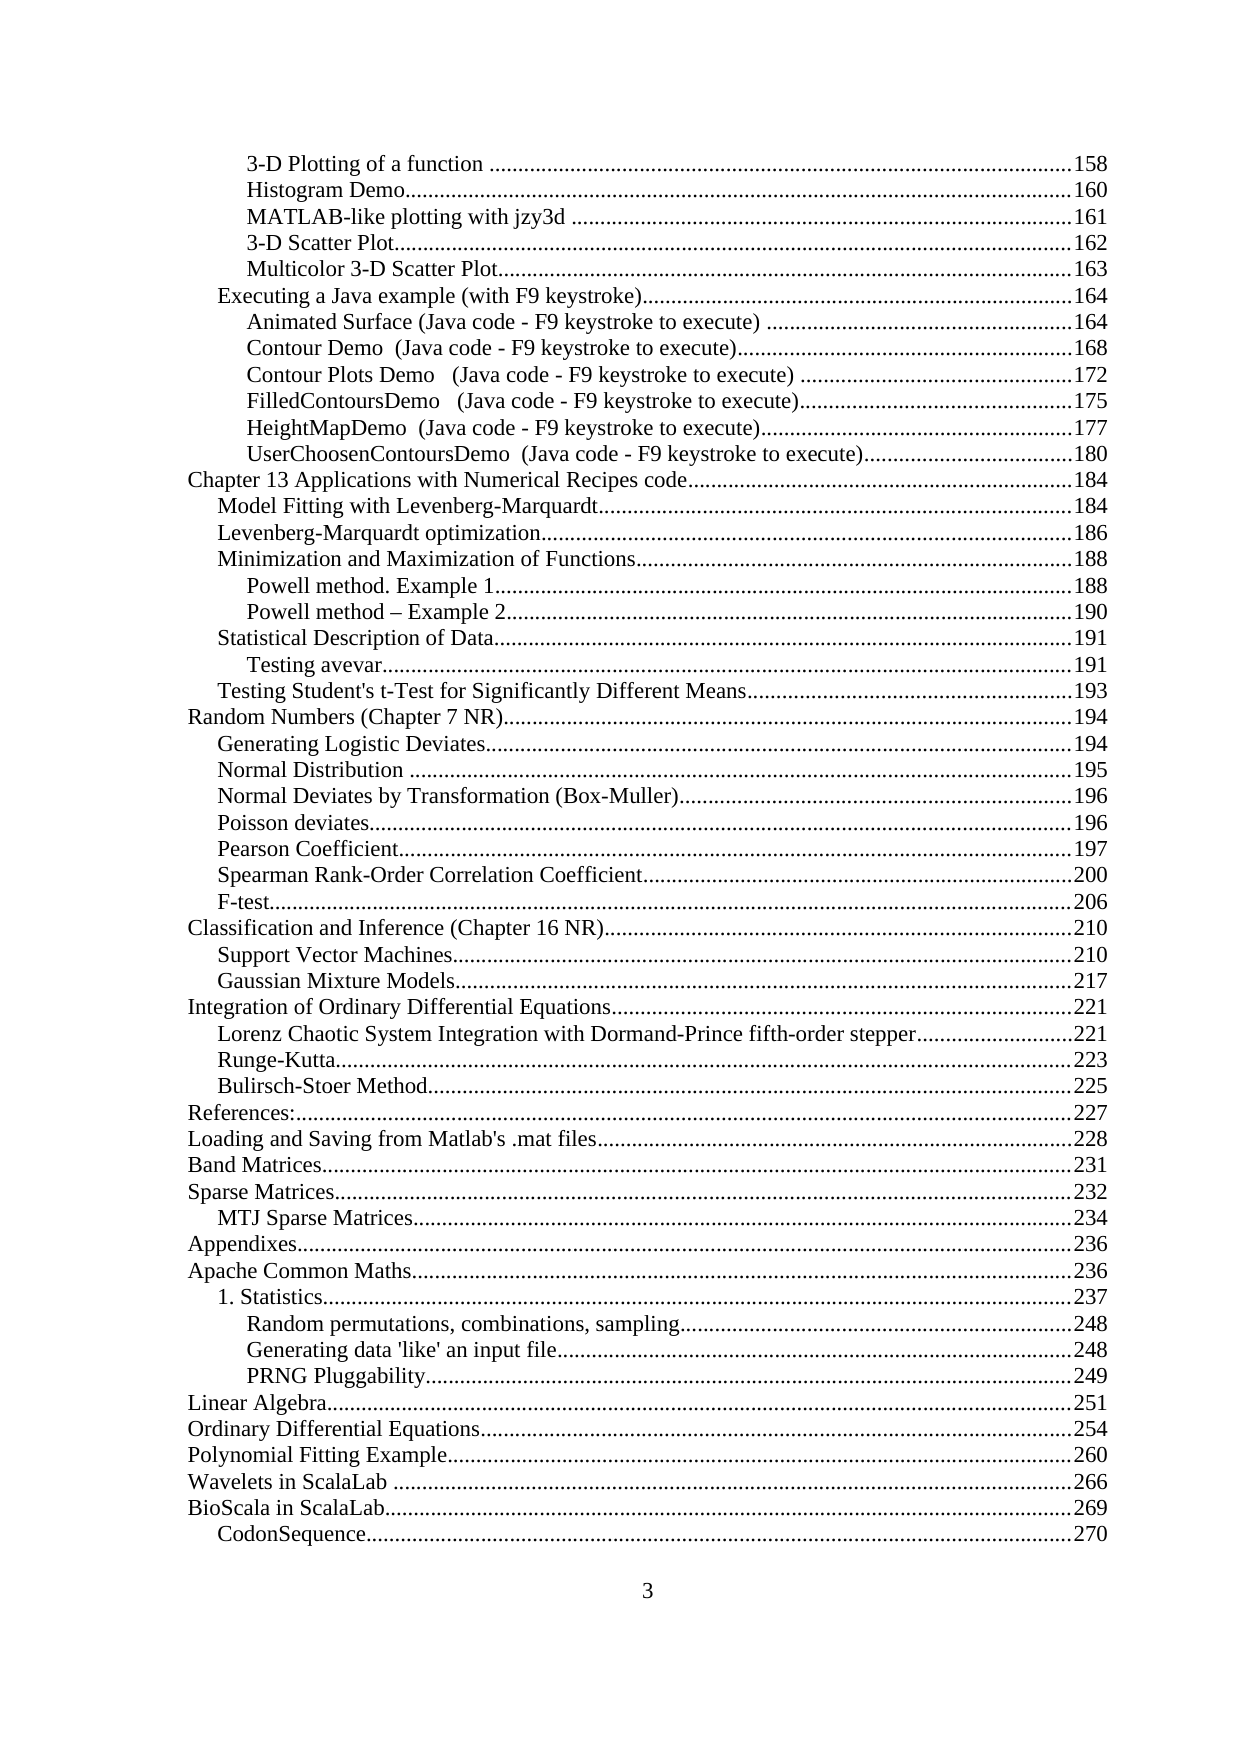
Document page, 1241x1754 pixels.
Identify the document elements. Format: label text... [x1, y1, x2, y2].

text Contour Plots Demo (Java code - F9 keystroke to execute) 172 [246, 361, 1108, 387]
text Powell method – Example 2 190 [246, 598, 1108, 624]
text Wavelets in ScalaLab 266 [187, 1468, 1108, 1494]
text Model Fitting with Levenberg-Marquardt 184 [217, 493, 1108, 519]
text Random Numbers (Chapter 7 NR) 194 [187, 703, 1108, 730]
text PRNG Pluggability 249 [246, 1362, 1108, 1389]
text References: 227 [187, 1099, 1108, 1125]
text Linear Algebra 251 [187, 1389, 1108, 1415]
text Animated Surface (Java code - F9 keystroke to execute) 164 [246, 308, 1108, 334]
text MTJ Sparse Matrices 234 [217, 1204, 1108, 1231]
text Testing Student's t-Test for Significantly Different Means 193 [217, 677, 1108, 703]
text BioScala in ScalaLab 269 [187, 1494, 1108, 1520]
text Normal Deviates by Transformation (Box-Muller) 196 [217, 782, 1108, 809]
text F-test 206 [217, 888, 1108, 914]
text Gaussian Mixture Models 217 [217, 967, 1108, 993]
text Bulirsch-Stoer Method 225 [217, 1072, 1108, 1099]
text Random permutations, combinations, sampling 248 [246, 1309, 1108, 1336]
text Band Matrices 231 [187, 1151, 1108, 1178]
text Generating Logistic Deviates 194 [217, 730, 1108, 756]
text Testing avevar 191 [246, 651, 1108, 677]
text 3-D Plotting of a function 158 [246, 150, 1108, 176]
text Lorenz Chaotic System Integration with Dormand-Prince fifth-order stepper 221 [217, 1020, 1108, 1046]
text Contour Demo (Java code - F9 keystroke to execute) 168 [246, 334, 1108, 361]
text Ordinary Differential Equations 254 [187, 1415, 1108, 1441]
text Runge-Kutta 223 [217, 1046, 1108, 1072]
text Poisson deviates 196 [217, 809, 1108, 835]
text Generating data 'like' an input file 248 [246, 1336, 1108, 1362]
text Support Vector Machines 210 [217, 941, 1108, 967]
text 3-D Scatter Plot 162 [246, 229, 1108, 255]
text Minimization and Maximization of Functions 188 [217, 545, 1108, 572]
text CodonSequence 270 [217, 1520, 1108, 1547]
text Classification and Inference (Chapter 16 NR) 210 [187, 914, 1108, 941]
text 1. Statistics 237 [217, 1283, 1108, 1309]
text Pearson Coefficient 197 [217, 835, 1108, 862]
text Statistical Description of Data 191 [217, 624, 1108, 651]
text Executing a Java example (with F9 keystroke) 164 [217, 282, 1108, 308]
text FilledContoursDemo (Java code - F9 keystroke to execute) 175 [246, 387, 1108, 413]
text Integration of Ordinary Differential Equations 221 [187, 993, 1108, 1020]
text Histogram Demo 160 [246, 176, 1108, 203]
text Chapter 13 Applications with Numerical Recipes code 184 [187, 466, 1108, 493]
text Sparse Matrices 232 [187, 1178, 1108, 1204]
text Apache Common Maths 236 [187, 1257, 1108, 1283]
text Loading and Saving from Matlab's .mat files 228 [187, 1125, 1108, 1151]
text Powell method. Example 1 188 [246, 572, 1108, 598]
text Multicolor 3-D Scatter Plot 163 [246, 255, 1108, 282]
text Appendixes 236 [187, 1231, 1108, 1257]
text UserChoosenContoursDemo (Java code - F9 keystroke to execute) 180 [246, 440, 1108, 466]
text Spearman Rank-Order Correlation Coefficient 200 [217, 862, 1108, 888]
text Levenberg-Marquardt optimization 186 [217, 519, 1108, 545]
text Polynomial Fitting Example 260 [187, 1441, 1108, 1468]
text MATLAB-like plotting with jzy3d 161 [246, 203, 1108, 229]
text Normal Distribution 195 [217, 756, 1108, 782]
text HeightMapDemo (Java code - F9 keystroke to execute) 177 [246, 413, 1108, 440]
